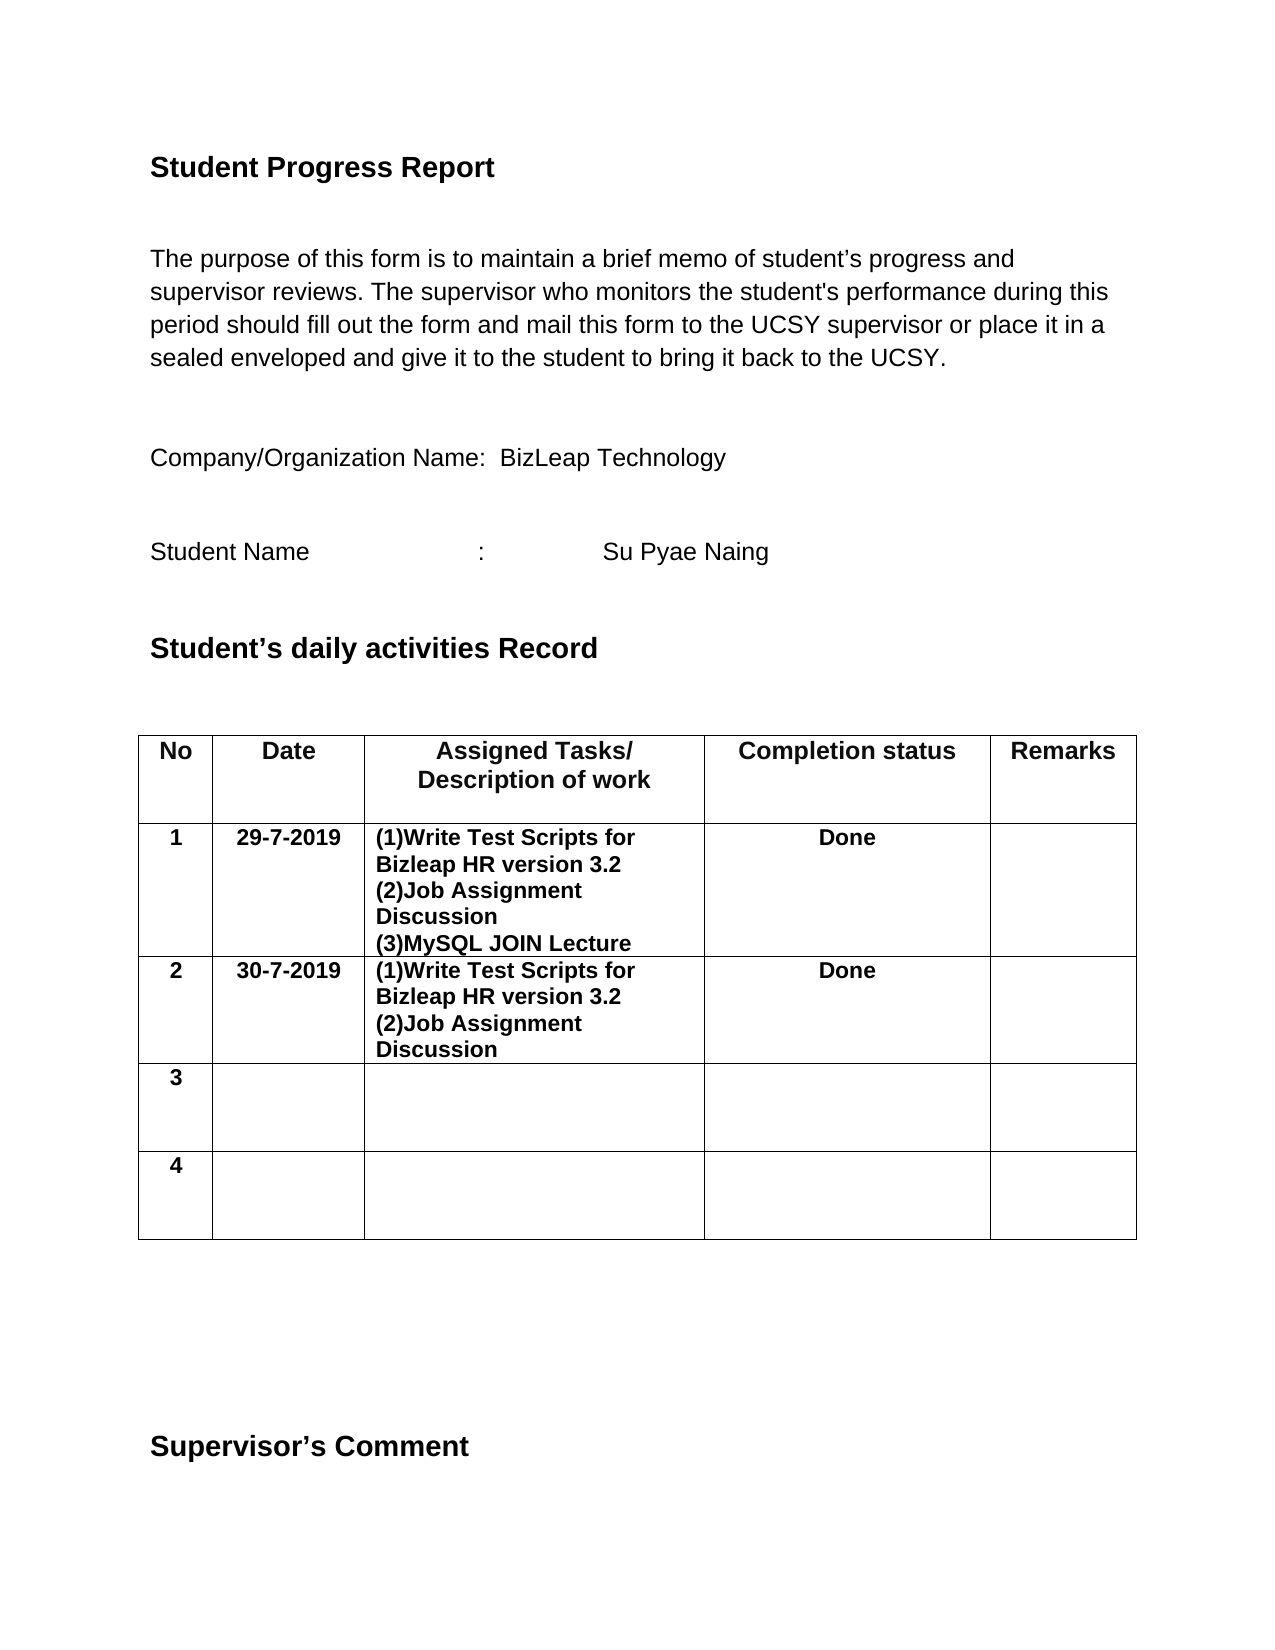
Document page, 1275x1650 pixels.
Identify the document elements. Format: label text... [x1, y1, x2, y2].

text Supervisor’s Comment [150, 1429, 1125, 1462]
table_cell Done [705, 957, 990, 1062]
text Student Name : Su Pyae Naing [150, 537, 1125, 566]
table_header Remarks [991, 736, 1136, 823]
table_cell 29-7-2019 [213, 824, 364, 956]
table_cell 3 [139, 1064, 212, 1151]
table_cell [365, 1064, 704, 1151]
table_cell [991, 1152, 1136, 1239]
table_cell [991, 824, 1136, 956]
table_cell (1)Write Test Scripts for Bizleap HR version 3.2 (2)Job Assignment Discussion [365, 957, 704, 1062]
table_cell [705, 1064, 990, 1151]
table_header Completion status [705, 736, 990, 823]
table_cell [705, 1152, 990, 1239]
table_cell [213, 1064, 364, 1151]
table_header Date [213, 736, 364, 823]
table_cell (1)Write Test Scripts for Bizleap HR version 3.2 (2)Job Assignment Discussion (3)MySQL JOIN Lecture [365, 824, 704, 956]
table_header No [139, 736, 212, 823]
table_header Assigned Tasks/ Description of work [365, 736, 704, 823]
text Company/Organization Name: BizLeap Technology [150, 443, 1125, 471]
table_cell [213, 1152, 364, 1239]
table_cell [991, 957, 1136, 1062]
text The purpose of this form is to maintain a brief memo of student’s progress and supervisor reviews. The supervisor who monitors the student's performance during this period should fill out the form and mail this form to the UCSY supervisor or place it in a sealed enveloped and give it to the student to bring it back to the UCSY. [150, 244, 1125, 372]
table_cell [365, 1152, 704, 1239]
text Student Progress Report [150, 150, 1125, 183]
table_cell 30-7-2019 [213, 957, 364, 1062]
table_cell Done [705, 824, 990, 956]
table_cell [991, 1064, 1136, 1151]
table_cell 2 [139, 957, 212, 1062]
text Student’s daily activities Record [150, 631, 1125, 664]
table_cell 4 [139, 1152, 212, 1239]
table_cell 1 [139, 824, 212, 956]
